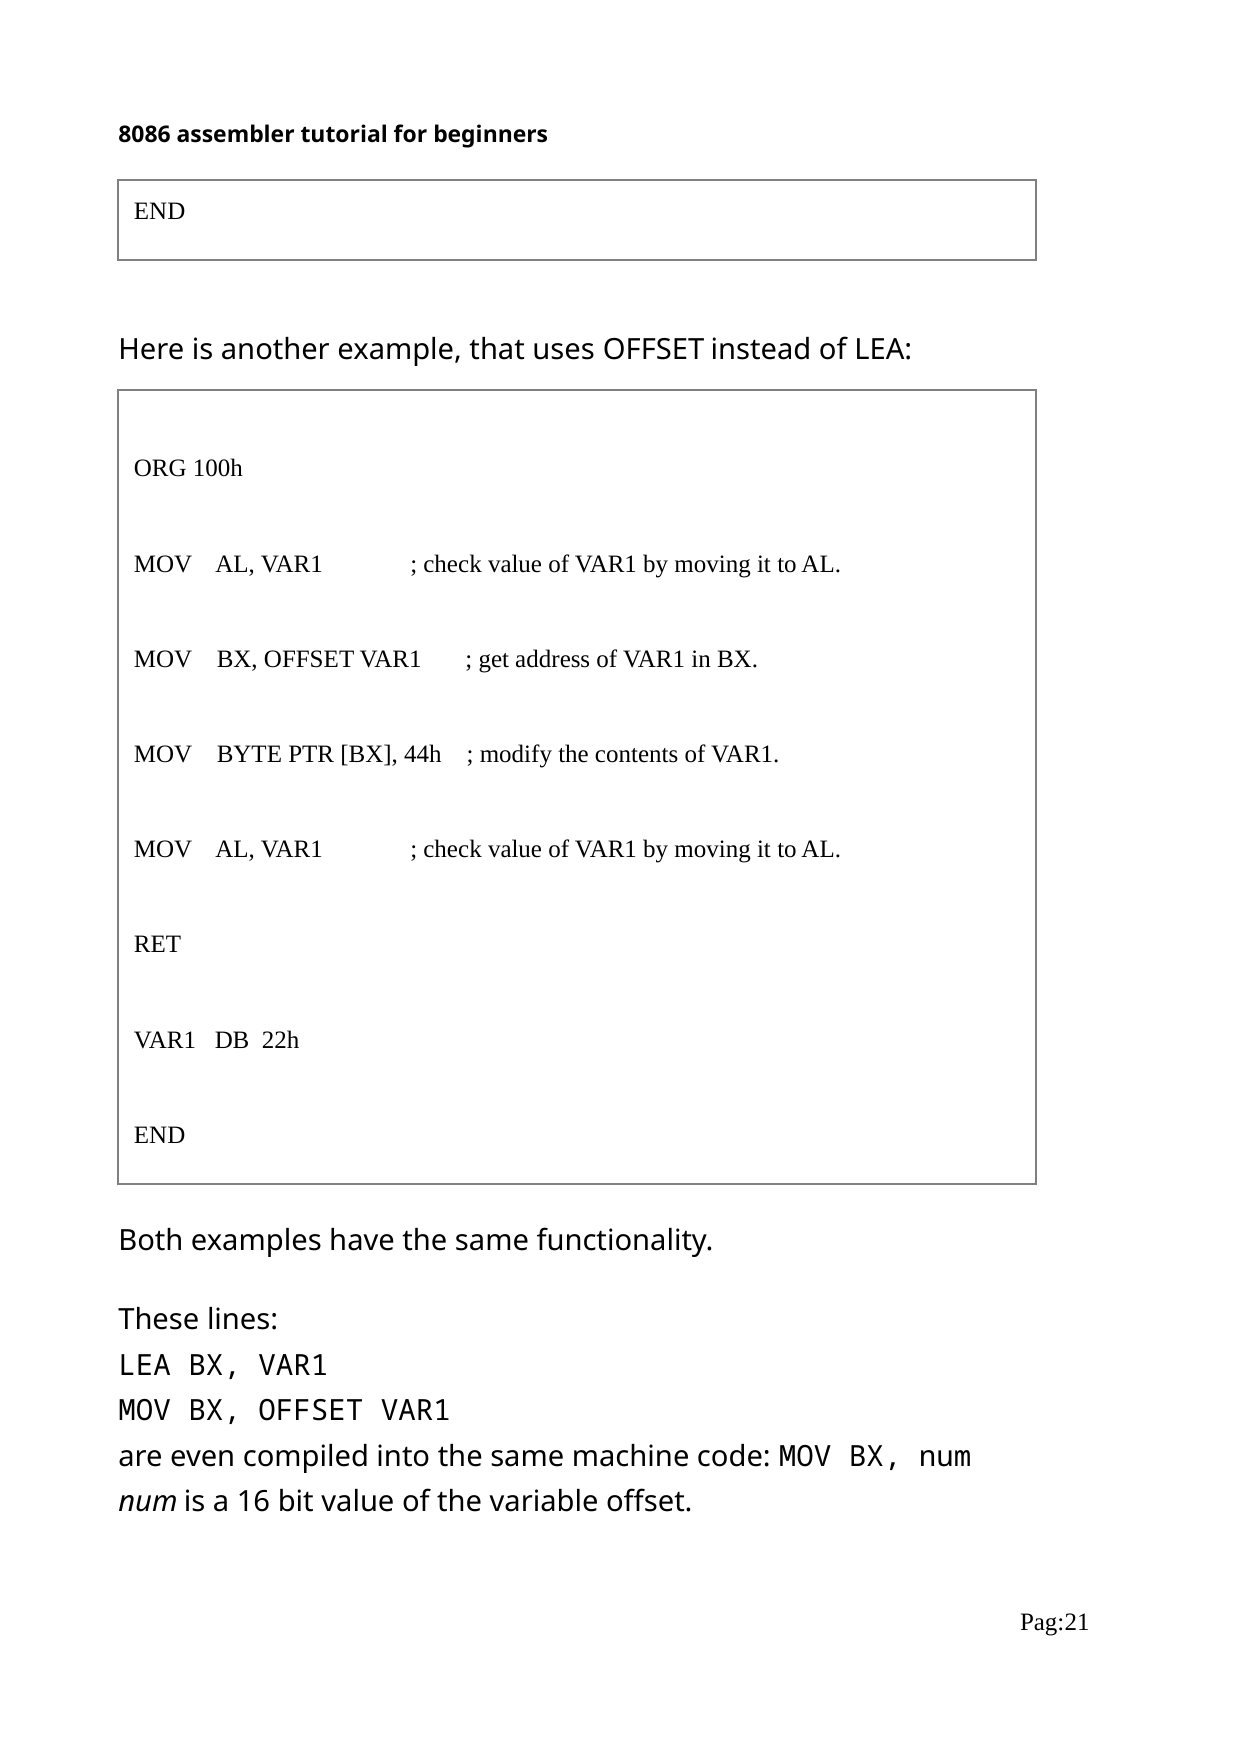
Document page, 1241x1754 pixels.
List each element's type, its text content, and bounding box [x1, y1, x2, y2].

table_header END [119, 181, 1035, 259]
text Here is another example, that uses OFFSET instead of LEA: [118, 261, 1122, 368]
table_header ORG 100h MOV AL, VAR1 ; check value of VAR1 by moving it to AL. MOV BX, OFFSET VAR1 ; get address of VAR1 in BX. MOV BYTE PTR [BX], 44h ; modify the contents of VAR1. MOV AL, VAR1 ; check value of VAR1 by moving it to AL. RET VAR1 DB 22h END [119, 391, 1035, 1183]
text Both examples have the same functionality. These lines: LEA BX, VAR1 MOV BX, OFFSET VAR1 are even compiled into the same machine code: MOV BX, num num is a 16 bit value of the variable offset. [118, 1185, 1122, 1553]
